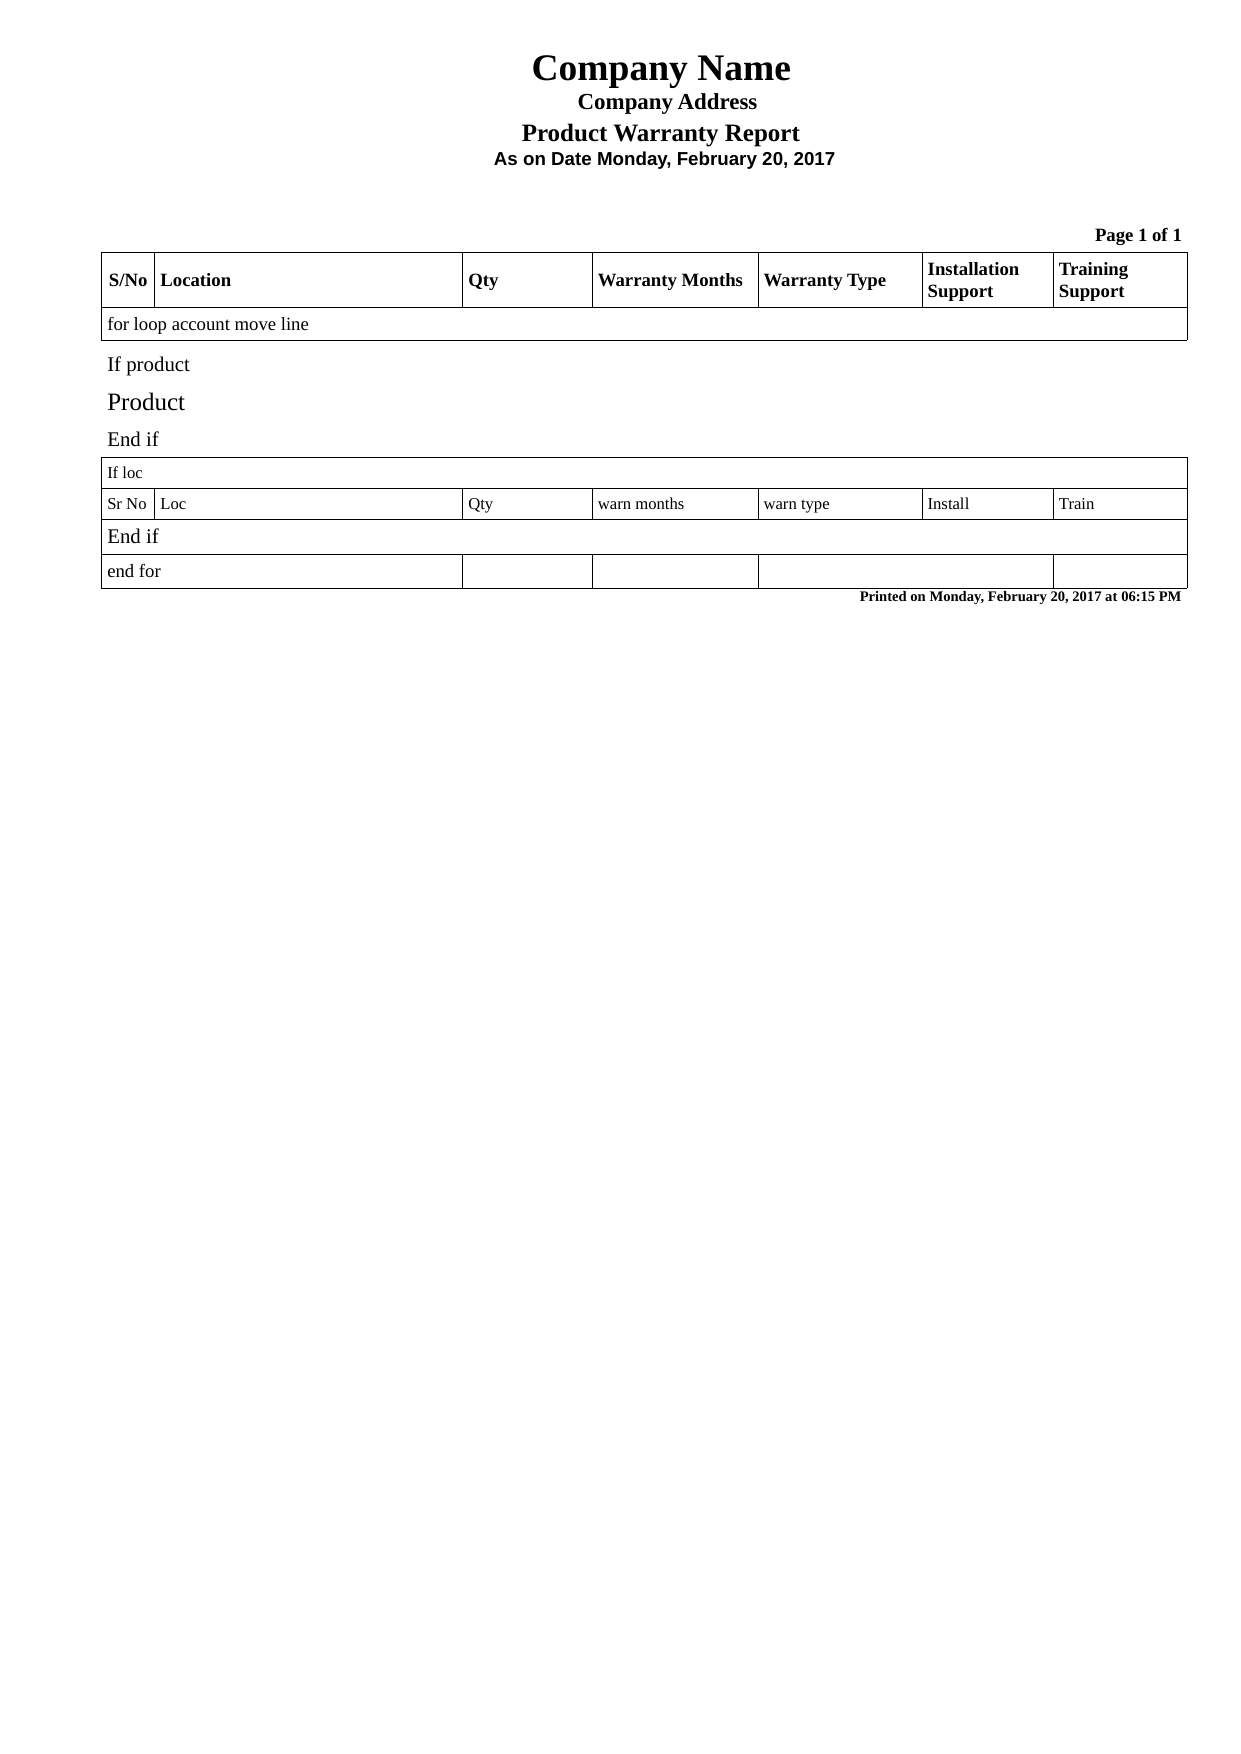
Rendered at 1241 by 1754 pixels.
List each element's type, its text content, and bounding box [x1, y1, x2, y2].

table_cell Product [101, 381, 758, 422]
table_cell Sr No [102, 489, 154, 519]
table_cell Loc [155, 489, 462, 519]
table_cell [758, 381, 1053, 422]
table_cell End if [102, 520, 1187, 554]
table_cell Warranty Months [593, 253, 758, 307]
table_cell for loop account move line [102, 308, 1187, 340]
table_cell Location [155, 253, 462, 307]
table_cell Training Support [1054, 253, 1187, 307]
table_cell [463, 555, 592, 587]
table_cell [1054, 555, 1187, 587]
table_cell warn type [759, 489, 922, 519]
table_cell Install [923, 489, 1053, 519]
table_cell Installation Support [923, 253, 1053, 307]
table_cell Qty [463, 253, 592, 307]
table_cell [1053, 381, 1187, 422]
table_cell end for [102, 555, 462, 587]
text Printed on Monday, February 20, 2017 at 06:15 PM [148, 589, 1181, 604]
table_cell warn months [593, 489, 758, 519]
table_cell [1053, 422, 1187, 457]
table_cell If product [101, 341, 1187, 381]
table_cell [758, 422, 1053, 457]
table_cell Qty [463, 489, 592, 519]
table_cell Warranty Type [759, 253, 922, 307]
table_cell [593, 555, 758, 587]
table_cell Train [1054, 489, 1187, 519]
table_header Page 1 of 1 [101, 217, 1187, 252]
table_cell End if [101, 422, 758, 457]
table_cell S/No [102, 253, 154, 307]
table_cell If loc [102, 458, 1187, 488]
table_cell [759, 555, 1053, 587]
